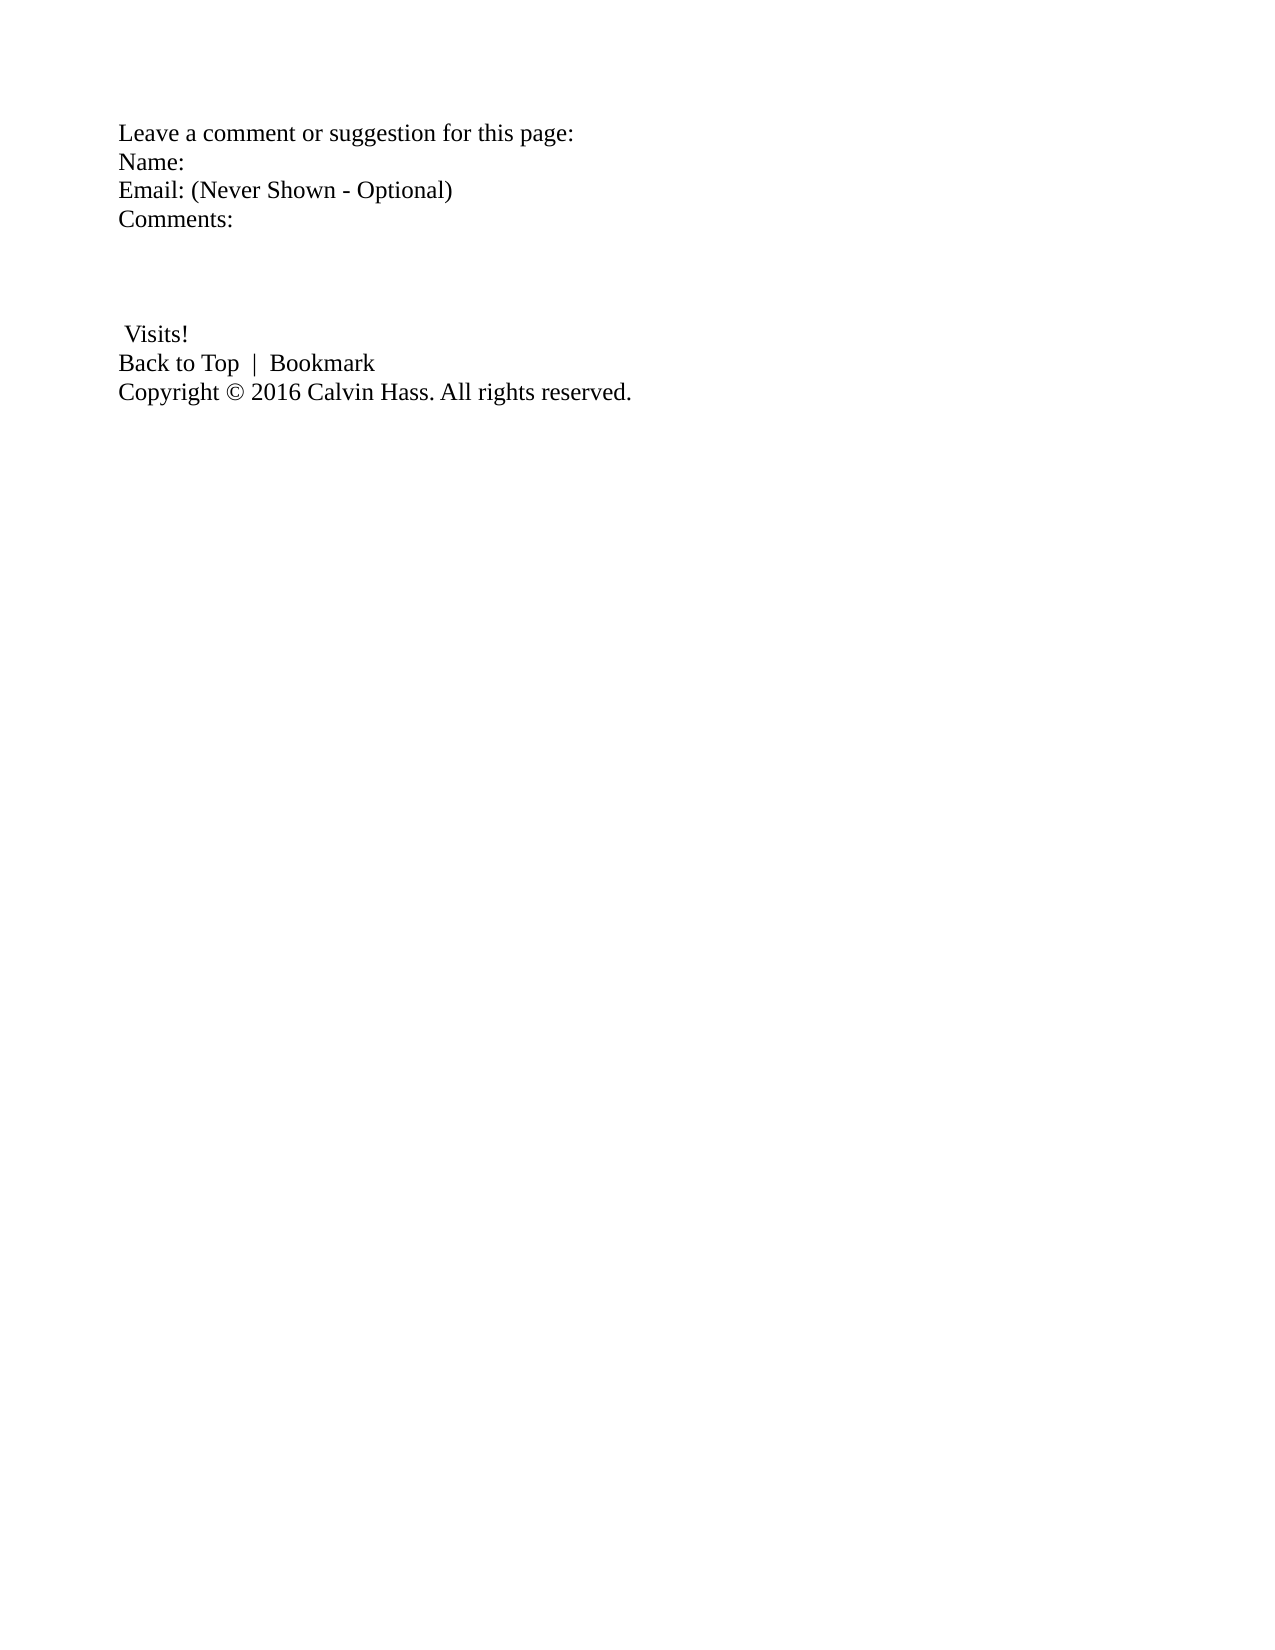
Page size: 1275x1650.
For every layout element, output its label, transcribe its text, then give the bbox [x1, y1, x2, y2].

text -------------------------------------------------------------------------------- Leave a comment or suggestion for this page: Name: Email: (Never Shown - Optional) Comments: Visits! Back to Top | Bookmark Copyright © 2016 Calvin Hass. All rights reserved. [118, 118, 1157, 434]
